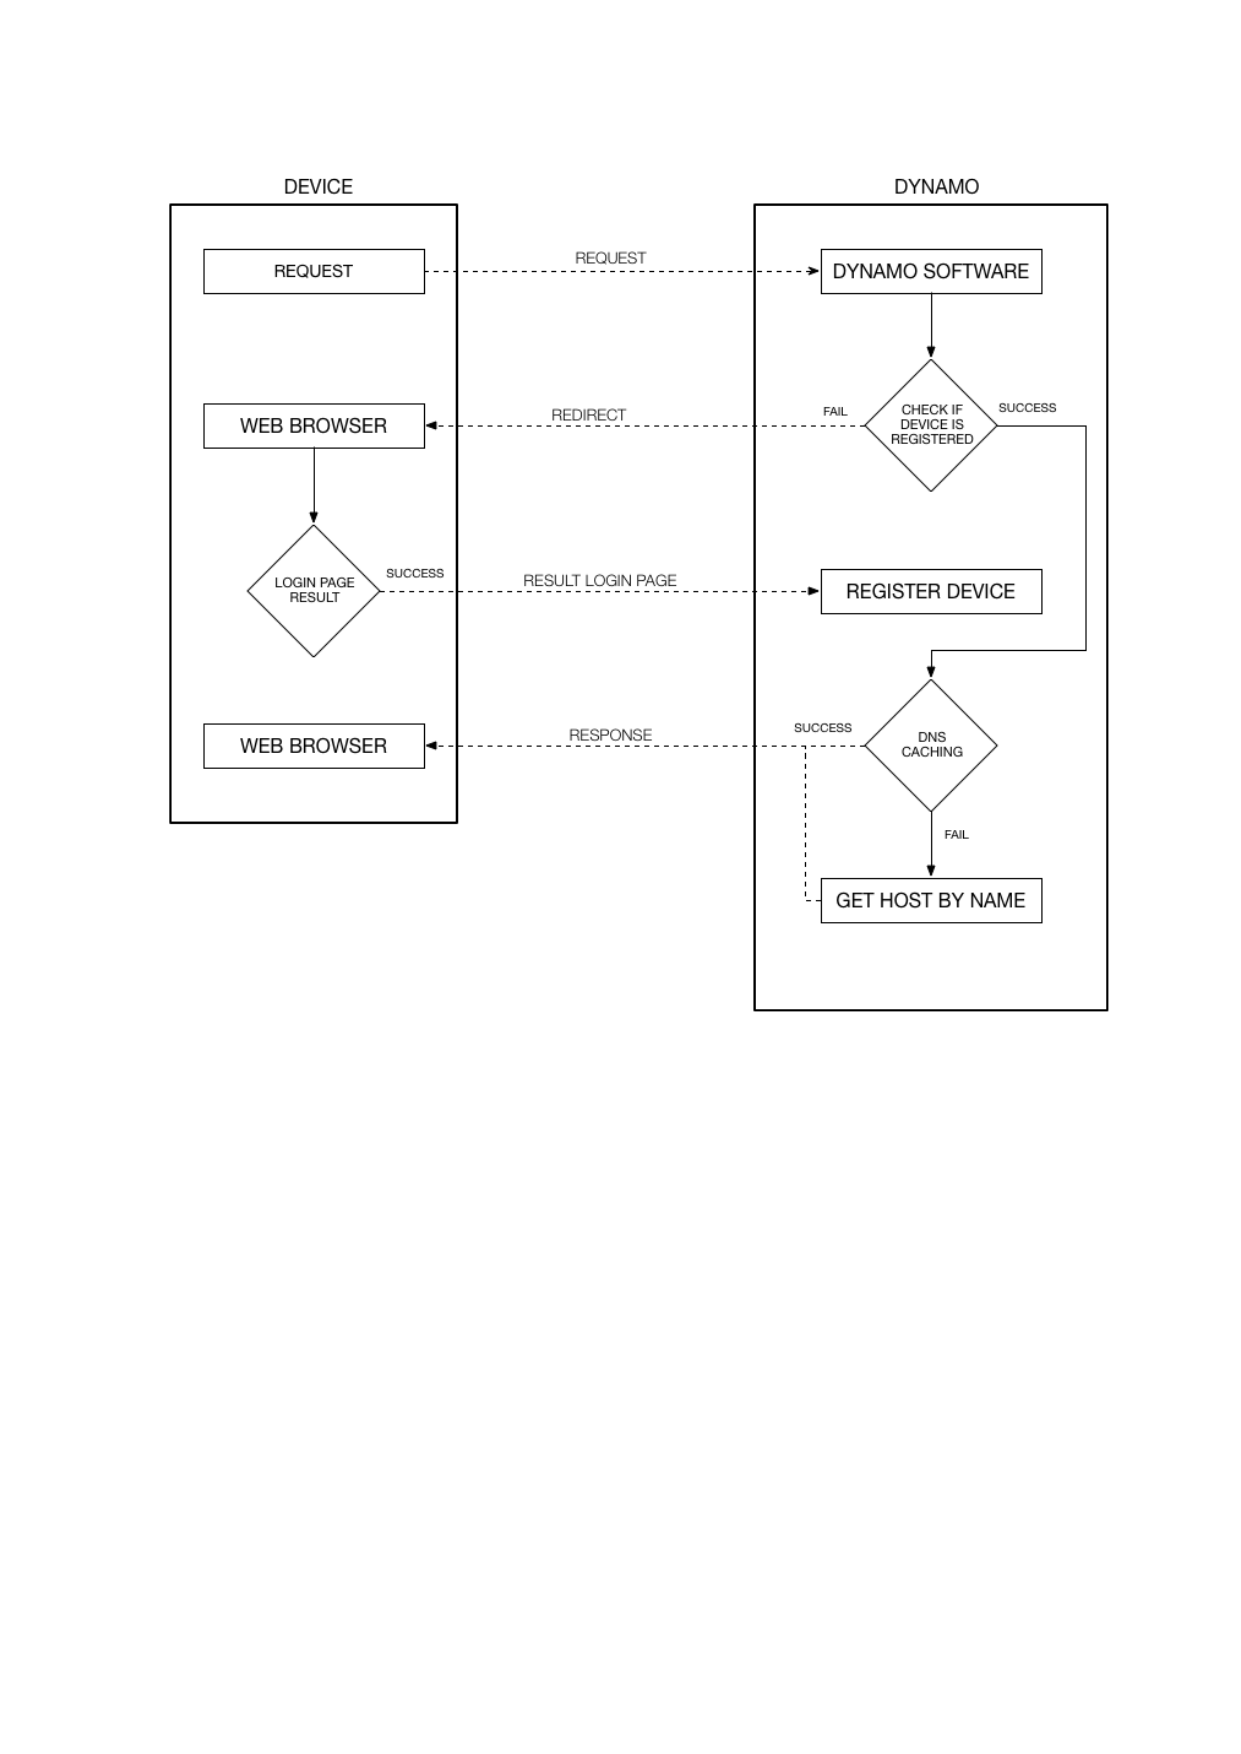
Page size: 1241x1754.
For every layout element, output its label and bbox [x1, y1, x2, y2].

picture [168, 168, 1110, 1013]
